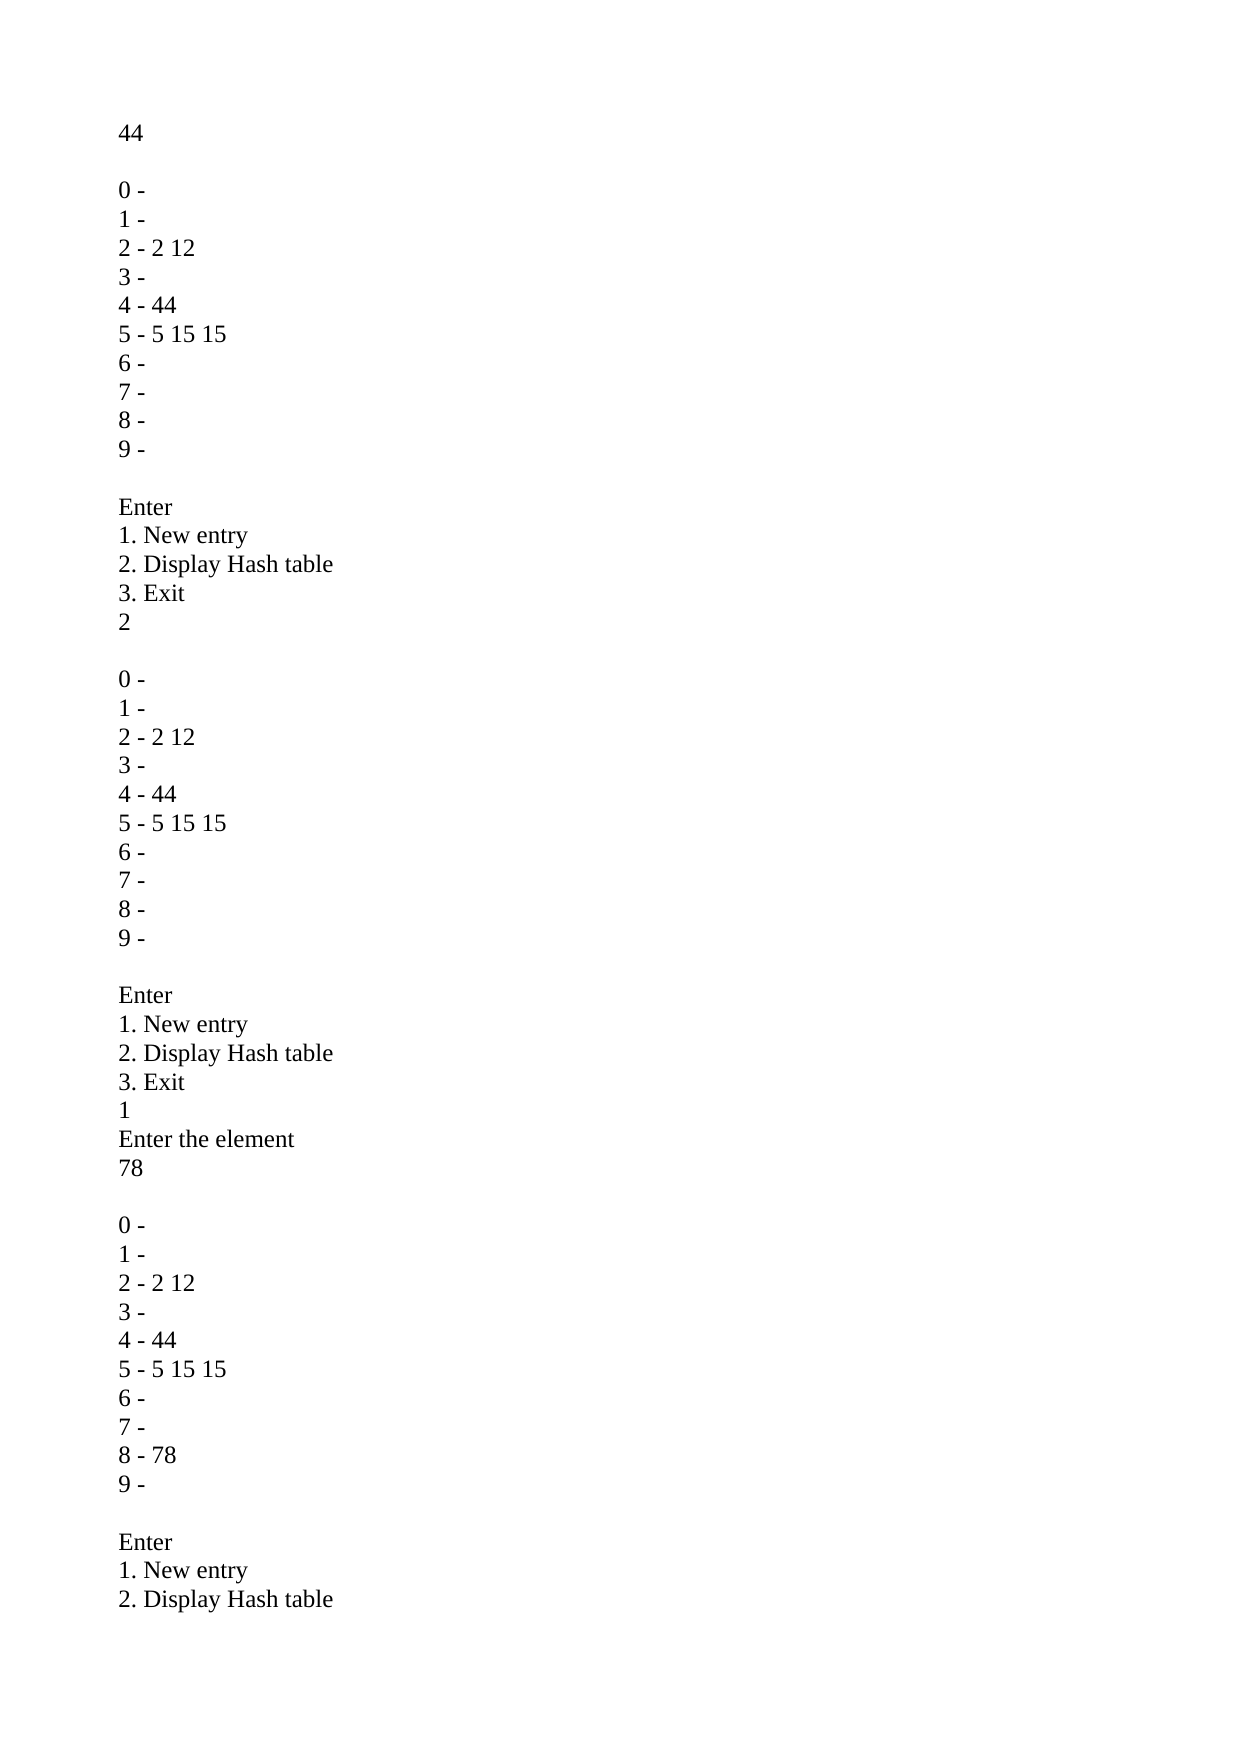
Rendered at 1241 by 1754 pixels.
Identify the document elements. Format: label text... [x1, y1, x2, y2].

text 7 - [118, 1412, 1122, 1441]
text 1 - [118, 204, 1122, 233]
text 1. New entry [118, 521, 1122, 549]
text Enter the element [118, 1124, 1122, 1153]
text 0 - [118, 176, 1122, 204]
text Enter [118, 1527, 1122, 1556]
text 3. Exit [118, 1067, 1122, 1096]
text 1 - [118, 1239, 1122, 1268]
text 4 - 44 [118, 779, 1122, 808]
text 2 - 2 12 [118, 233, 1122, 262]
text 2. Display Hash table [118, 1584, 1122, 1613]
text 44 [118, 118, 1122, 147]
text 3 - [118, 262, 1122, 291]
text 1 - [118, 693, 1122, 722]
text 1 [118, 1096, 1122, 1124]
text 9 - [118, 923, 1122, 952]
text Enter [118, 981, 1122, 1009]
text 0 - [118, 1211, 1122, 1239]
text 0 - [118, 664, 1122, 693]
text 8 - 78 [118, 1441, 1122, 1469]
text 6 - [118, 837, 1122, 866]
text 2 [118, 607, 1122, 636]
text 8 - [118, 894, 1122, 923]
text 5 - 5 15 15 [118, 319, 1122, 348]
text 1. New entry [118, 1556, 1122, 1584]
text 2. Display Hash table [118, 1038, 1122, 1067]
text 5 - 5 15 15 [118, 808, 1122, 837]
text 2 - 2 12 [118, 722, 1122, 751]
text 6 - [118, 1383, 1122, 1412]
text 3 - [118, 1297, 1122, 1326]
text 78 [118, 1153, 1122, 1182]
text 2. Display Hash table [118, 549, 1122, 578]
text 3 - [118, 751, 1122, 779]
text Enter [118, 492, 1122, 521]
text 2 - 2 12 [118, 1268, 1122, 1297]
text 4 - 44 [118, 1326, 1122, 1354]
text 3. Exit [118, 578, 1122, 607]
text 9 - [118, 434, 1122, 463]
text 4 - 44 [118, 291, 1122, 319]
text 6 - [118, 348, 1122, 377]
text 8 - [118, 406, 1122, 434]
text 5 - 5 15 15 [118, 1354, 1122, 1383]
text 1. New entry [118, 1009, 1122, 1038]
text 9 - [118, 1469, 1122, 1498]
text 7 - [118, 866, 1122, 894]
text 7 - [118, 377, 1122, 406]
